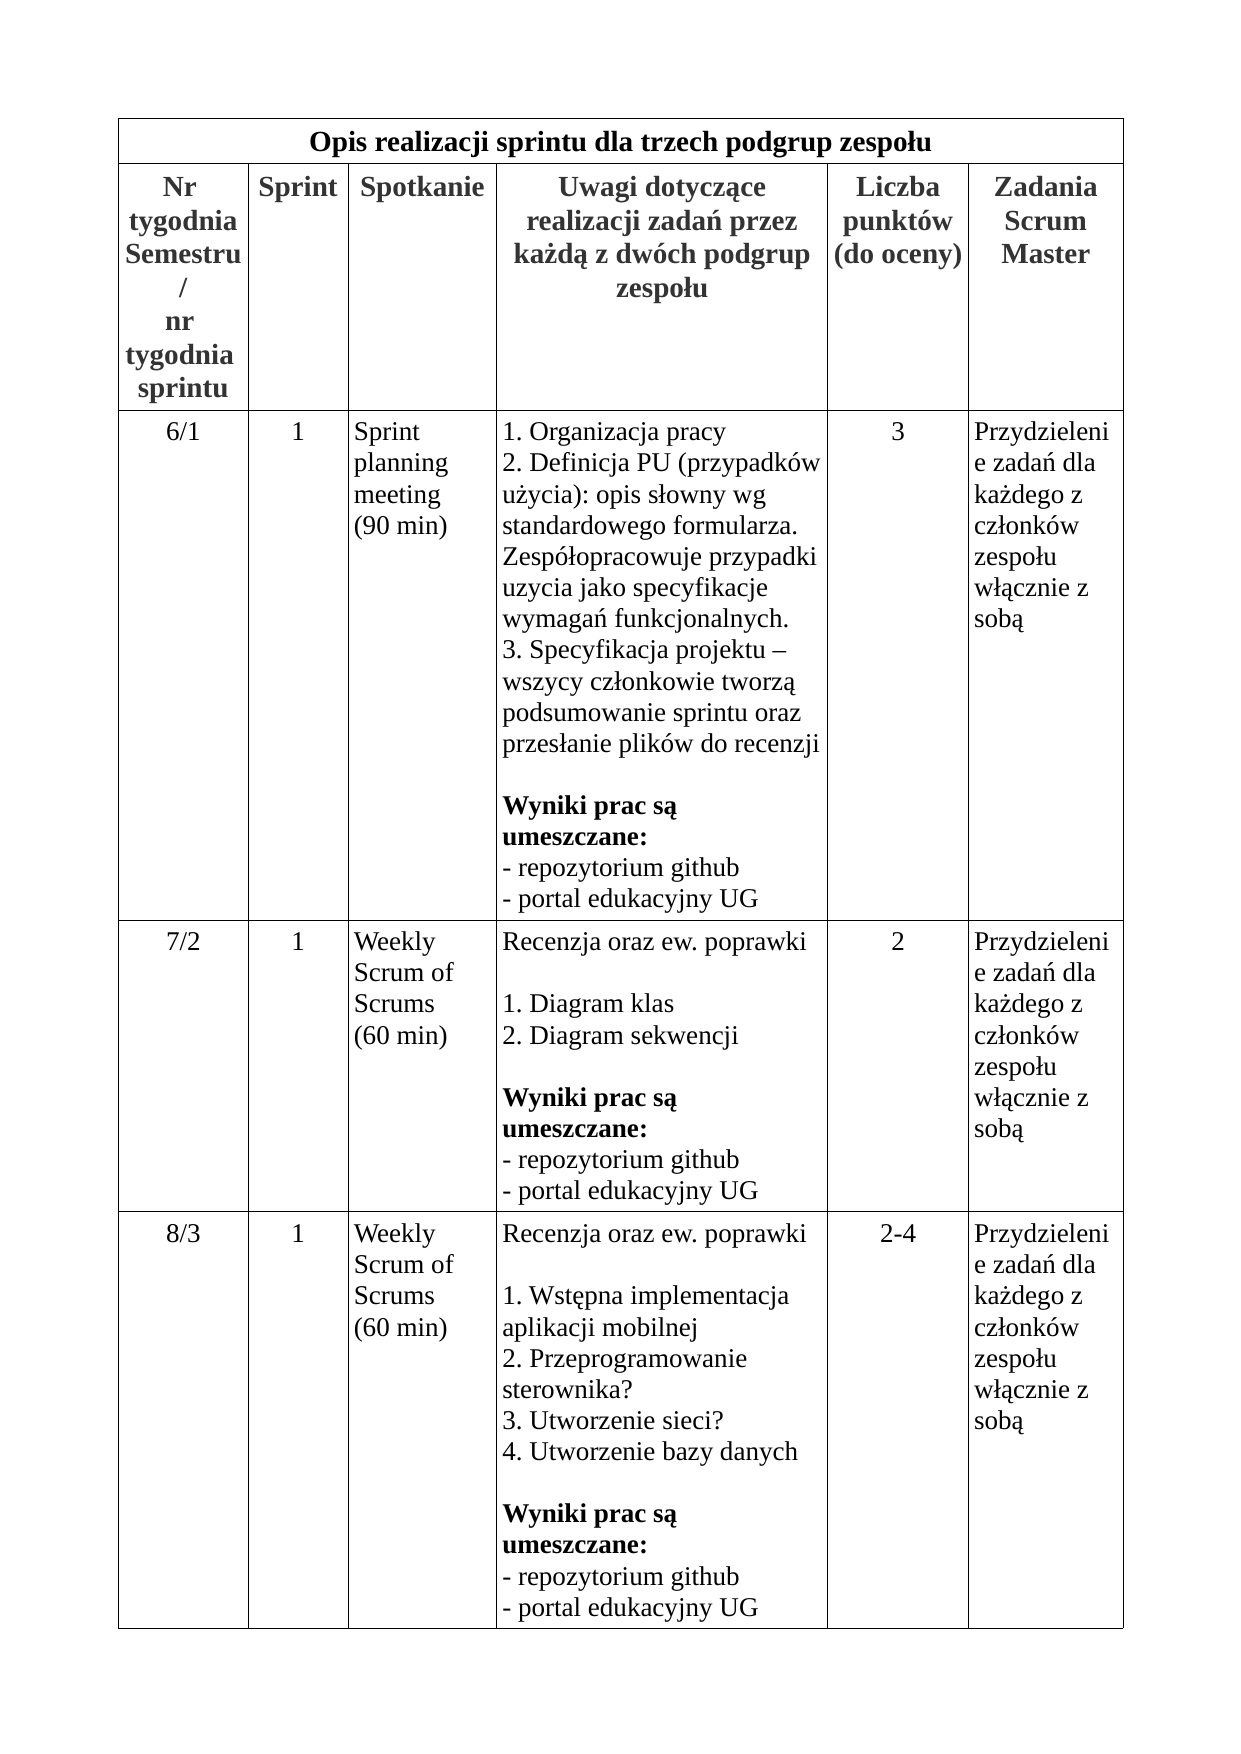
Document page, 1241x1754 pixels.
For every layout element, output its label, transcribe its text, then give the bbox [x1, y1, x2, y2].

table_cell 3 [828, 411, 968, 919]
table_cell Liczba punktów (do oceny) [828, 164, 968, 409]
table_cell 2 [828, 921, 968, 1211]
table_cell 1. Organizacja pracy 2. Definicja PU (przypadków użycia): opis słowny wg standardowego formularza. Zespółopracowuje przypadki uzycia jako specyfikacje wymagań funkcjonalnych. 3. Specyfikacja projektu – wszycy członkowie tworzą podsumowanie sprintu oraz przesłanie plików do recenzji Wyniki prac są umeszczane: - repozytorium github - portal edukacyjny UG [497, 411, 827, 919]
table_cell Spotkanie [349, 164, 496, 409]
table_cell 7/2 [119, 921, 248, 1211]
table_cell 1 [249, 411, 348, 919]
table_cell 8/3 [119, 1212, 248, 1628]
table_cell Uwagi dotyczące realizacji zadań przez każdą z dwóch podgrup zespołu [497, 164, 827, 409]
table_cell Przydzielenie zadań dla każdego z członków zespołu włącznie z sobą [969, 921, 1123, 1211]
table_cell Recenzja oraz ew. poprawki 1. Wstępna implementacja aplikacji mobilnej 2. Przeprogramowanie sterownika? 3. Utworzenie sieci? 4. Utworzenie bazy danych Wyniki prac są umeszczane: - repozytorium github - portal edukacyjny UG [497, 1212, 827, 1628]
table_cell 2-4 [828, 1212, 968, 1628]
table_cell Nr tygodnia Semestru/ nr tygodnia sprintu [119, 164, 248, 409]
table_cell 6/1 [119, 411, 248, 919]
table_cell Przydzielenie zadań dla każdego z członków zespołu włącznie z sobą [969, 411, 1123, 919]
table_cell Zadania Scrum Master [969, 164, 1123, 409]
table_cell Sprint planning meeting (90 min) [349, 411, 496, 919]
table_cell 1 [249, 1212, 348, 1628]
table_cell Weekly Scrum of Scrums (60 min) [349, 921, 496, 1211]
table_cell Przydzielenie zadań dla każdego z członków zespołu włącznie z sobą [969, 1212, 1123, 1628]
table_cell Recenzja oraz ew. poprawki 1. Diagram klas 2. Diagram sekwencji Wyniki prac są umeszczane: - repozytorium github - portal edukacyjny UG [497, 921, 827, 1211]
table_header Opis realizacji sprintu dla trzech podgrup zespołu [119, 119, 1123, 163]
table_cell Sprint [249, 164, 348, 409]
table_cell Weekly Scrum of Scrums (60 min) [349, 1212, 496, 1628]
table_cell 1 [249, 921, 348, 1211]
